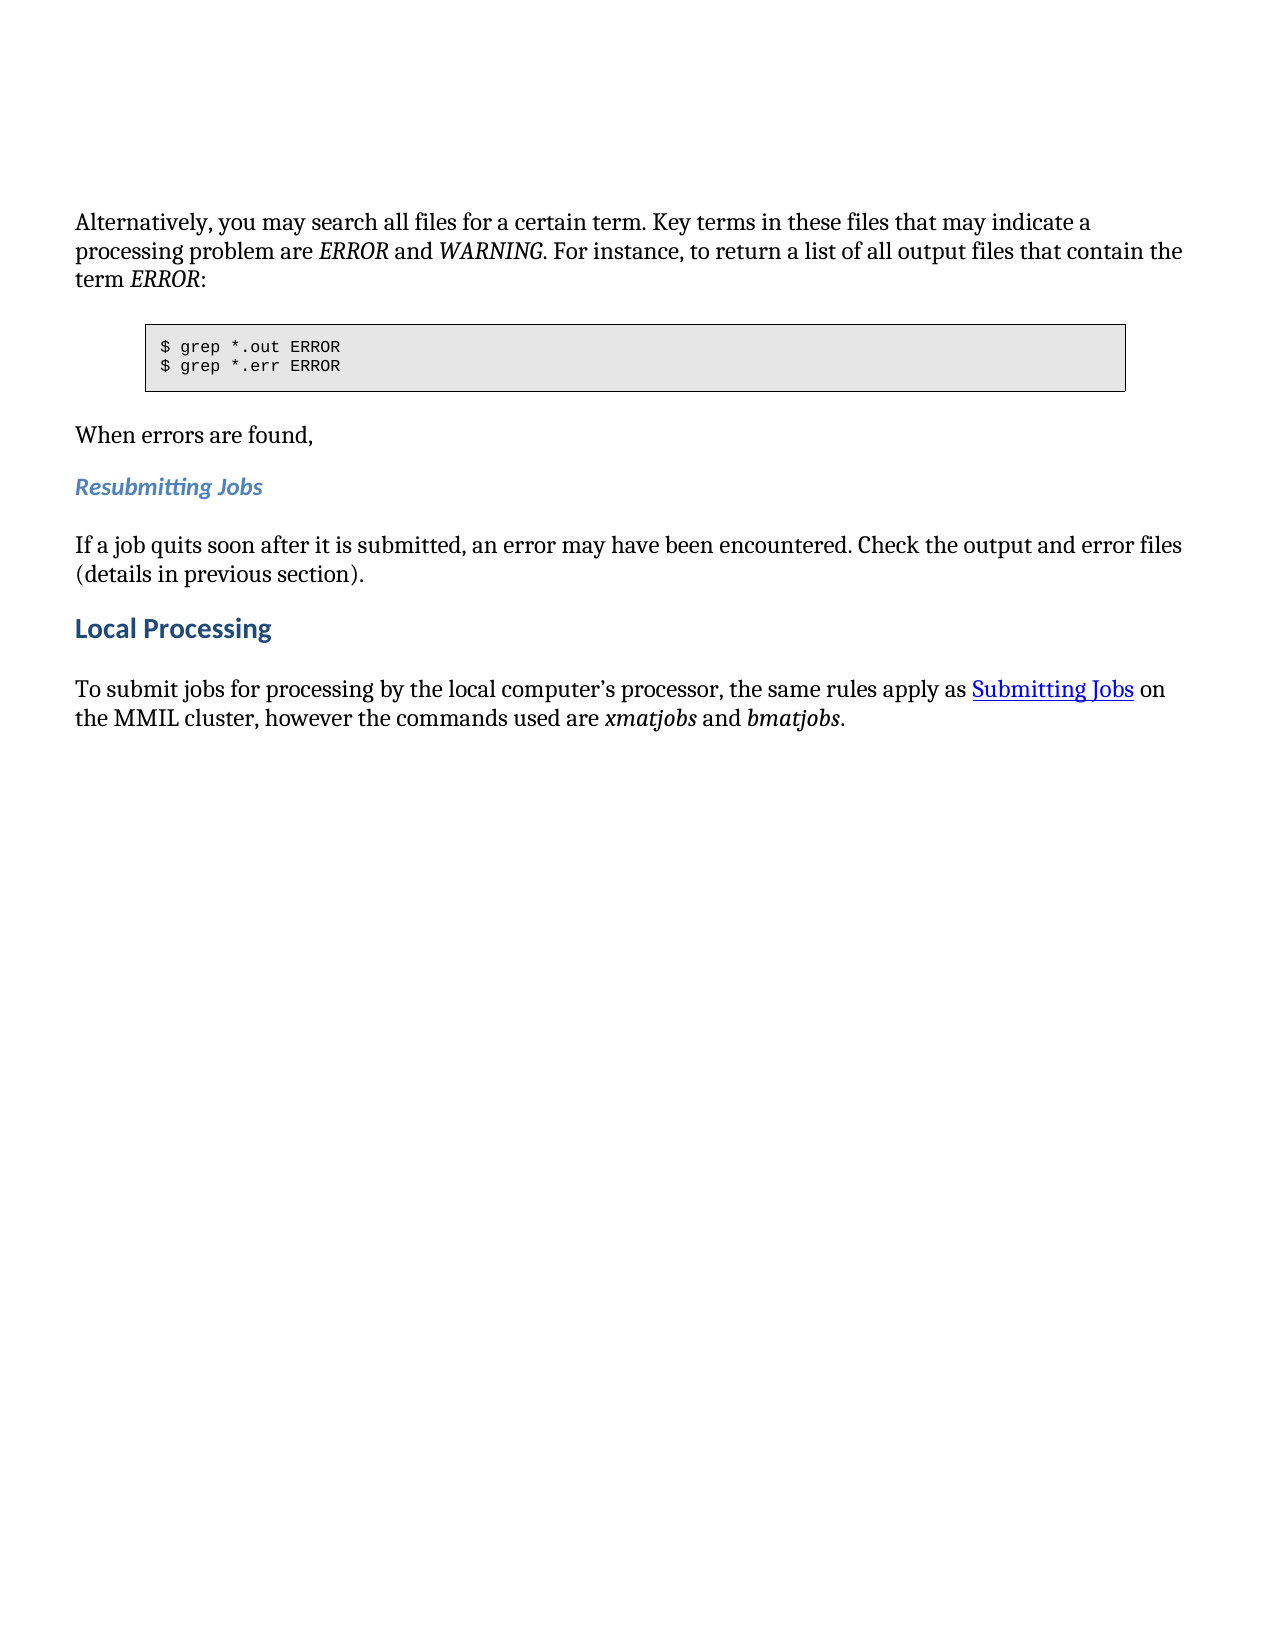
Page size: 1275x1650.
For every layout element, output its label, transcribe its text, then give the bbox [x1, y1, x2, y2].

subtitle Resubmitting Jobs [75, 471, 1200, 501]
text Alternatively, you may search all files for a certain term. Key terms in these files that may indicate a processing problem are ERROR and WARNING. For instance, to return a list of all output files that contain the term ERROR: [75, 208, 1200, 294]
subtitle Local Processing [75, 610, 1200, 645]
text To submit jobs for processing by the local computer’s processor, the same rules apply as Submitting Jobs on the MMIL cluster, however the commands used are xmatjobs and bmatjobs. [75, 675, 1200, 733]
text If a job quits soon after it is submitted, an error may have been encountered. Check the output and error files (details in previous section). [75, 531, 1200, 589]
text When errors are found, [75, 421, 1200, 450]
text $ grep *.out ERROR $ grep *.err ERROR [146, 325, 1125, 391]
